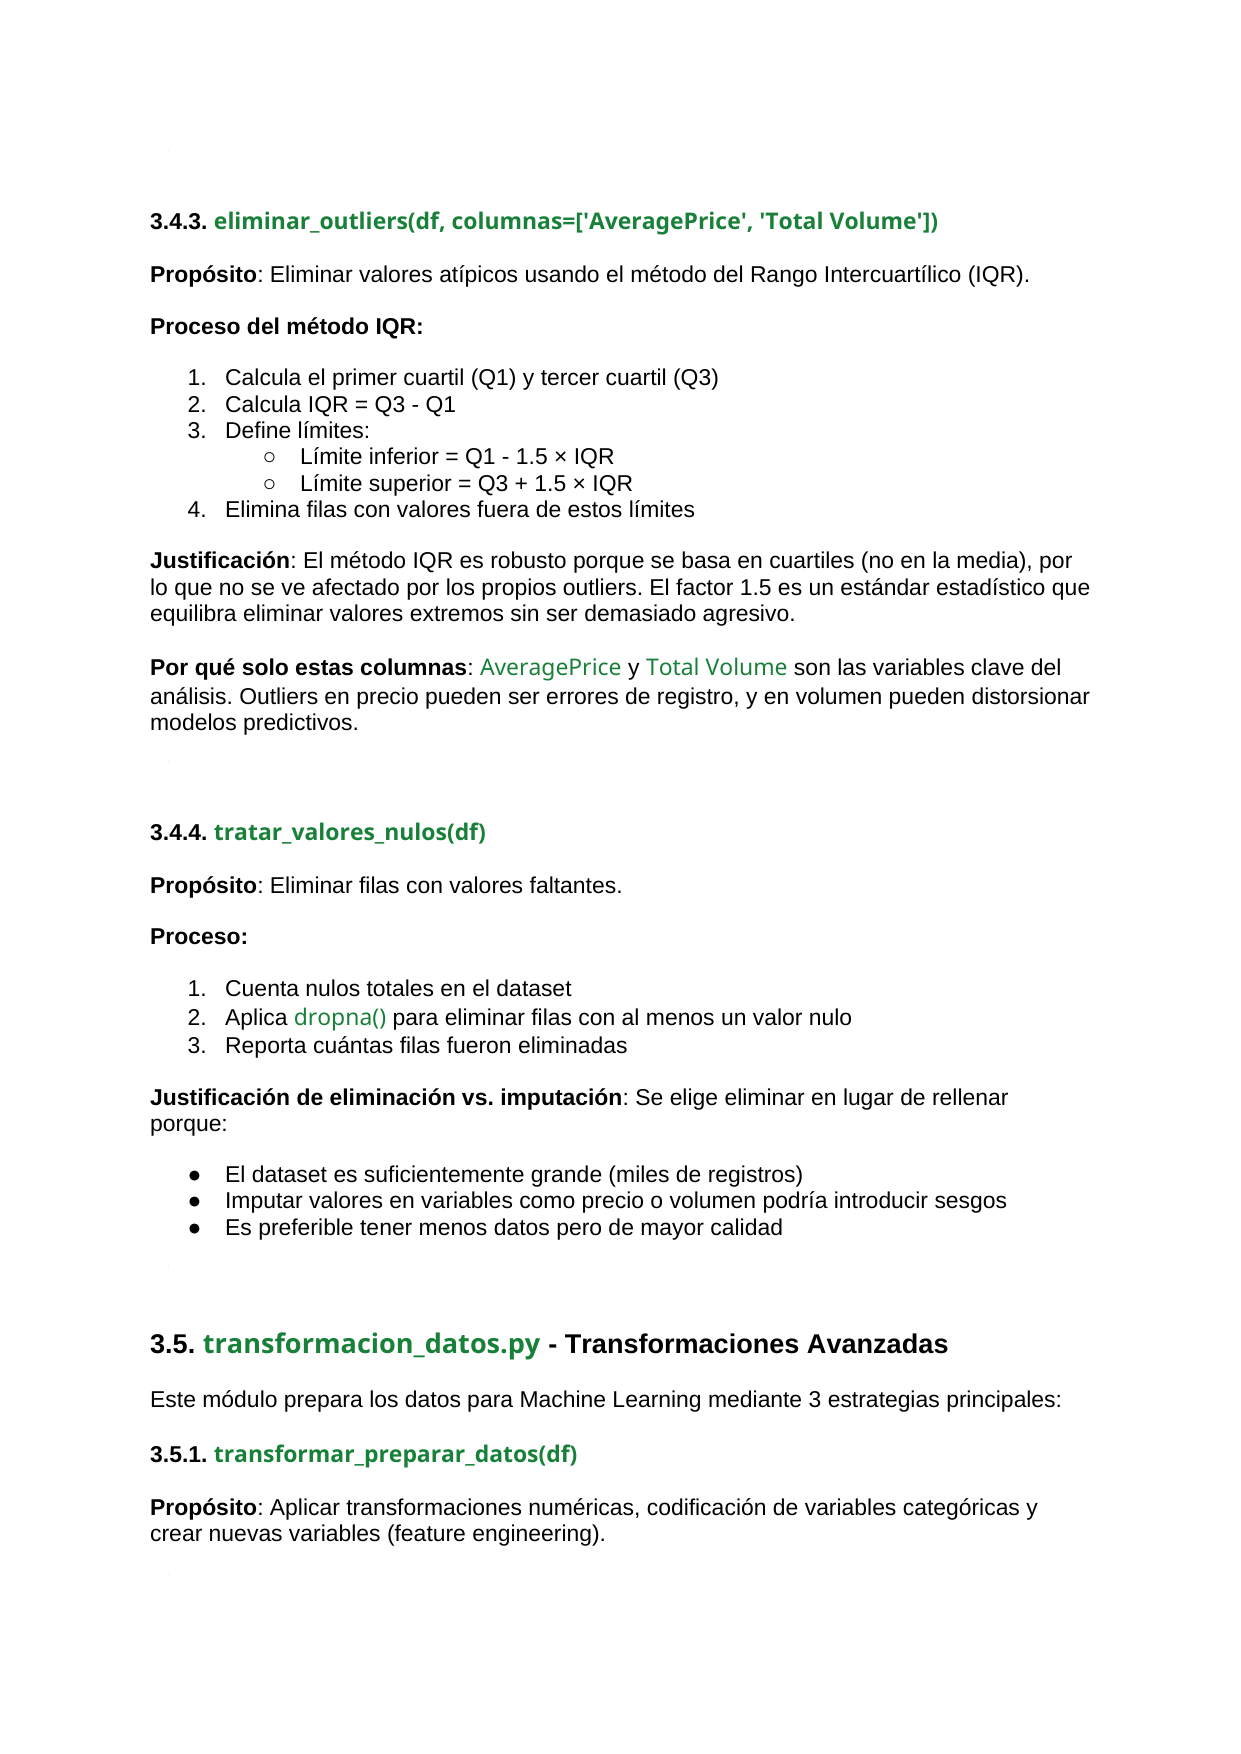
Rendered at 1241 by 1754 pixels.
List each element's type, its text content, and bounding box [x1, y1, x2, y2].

list Límite inferior = Q1 - 1.5 × IQR [262, 443, 1090, 469]
subtitle 3.4.3. eliminar_outliers(df, columnas=['AveragePrice', 'Total Volume']) [150, 205, 1090, 236]
text Propósito: Aplicar transformaciones numéricas, codificación de variables categóricas y crear nuevas variables (feature engineering). [150, 1494, 1090, 1547]
list Calcula el primer cuartil (Q1) y tercer cuartil (Q3) [187, 364, 1090, 391]
subtitle 3.4.4. tratar_valores_nulos(df) [150, 816, 1090, 847]
text Este módulo prepara los datos para Machine Learning mediante 3 estrategias principales: [150, 1386, 1090, 1413]
list Es preferible tener menos datos pero de mayor calidad [187, 1214, 1090, 1240]
text Propósito: Eliminar filas con valores faltantes. [150, 872, 1090, 898]
list Calcula IQR = Q3 - Q1 [187, 391, 1090, 417]
text Justificación: El método IQR es robusto porque se basa en cuartiles (no en la media), por lo que no se ve afectado por los propios outliers. El factor 1.5 es un estándar estadístico que equilibra eliminar valores extremos sin ser demasiado agresivo. [150, 547, 1090, 626]
text Justificación de eliminación vs. imputación: Se elige eliminar en lugar de rellenar porque: [150, 1083, 1090, 1136]
text Por qué solo estas columnas: AveragePrice y Total Volume son las variables clave del análisis. Outliers en precio pueden ser errores de registro, y en volumen pueden distorsionar modelos predictivos. [150, 651, 1090, 735]
subtitle 3.5.1. transformar_preparar_datos(df) [150, 1438, 1090, 1469]
list Reporta cuántas filas fueron eliminadas [187, 1032, 1090, 1058]
text Proceso: [150, 923, 1090, 949]
subtitle 3.5. transformacion_datos.py - Transformaciones Avanzadas [150, 1324, 1090, 1361]
list Define límites: [187, 417, 1090, 443]
list Límite superior = Q3 + 1.5 × IQR [262, 469, 1090, 496]
list Imputar valores en variables como precio o volumen podría introducir sesgos [187, 1187, 1090, 1214]
text Proceso del método IQR: [150, 313, 1090, 339]
text Propósito: Eliminar valores atípicos usando el método del Rango Intercuartílico (IQR). [150, 261, 1090, 288]
list Cuenta nulos totales en el dataset [187, 974, 1090, 1001]
list Aplica dropna() para eliminar filas con al menos un valor nulo [187, 1001, 1090, 1032]
list El dataset es suficientemente grande (miles de registros) [187, 1161, 1090, 1187]
list Elimina filas con valores fuera de estos límites [187, 496, 1090, 522]
